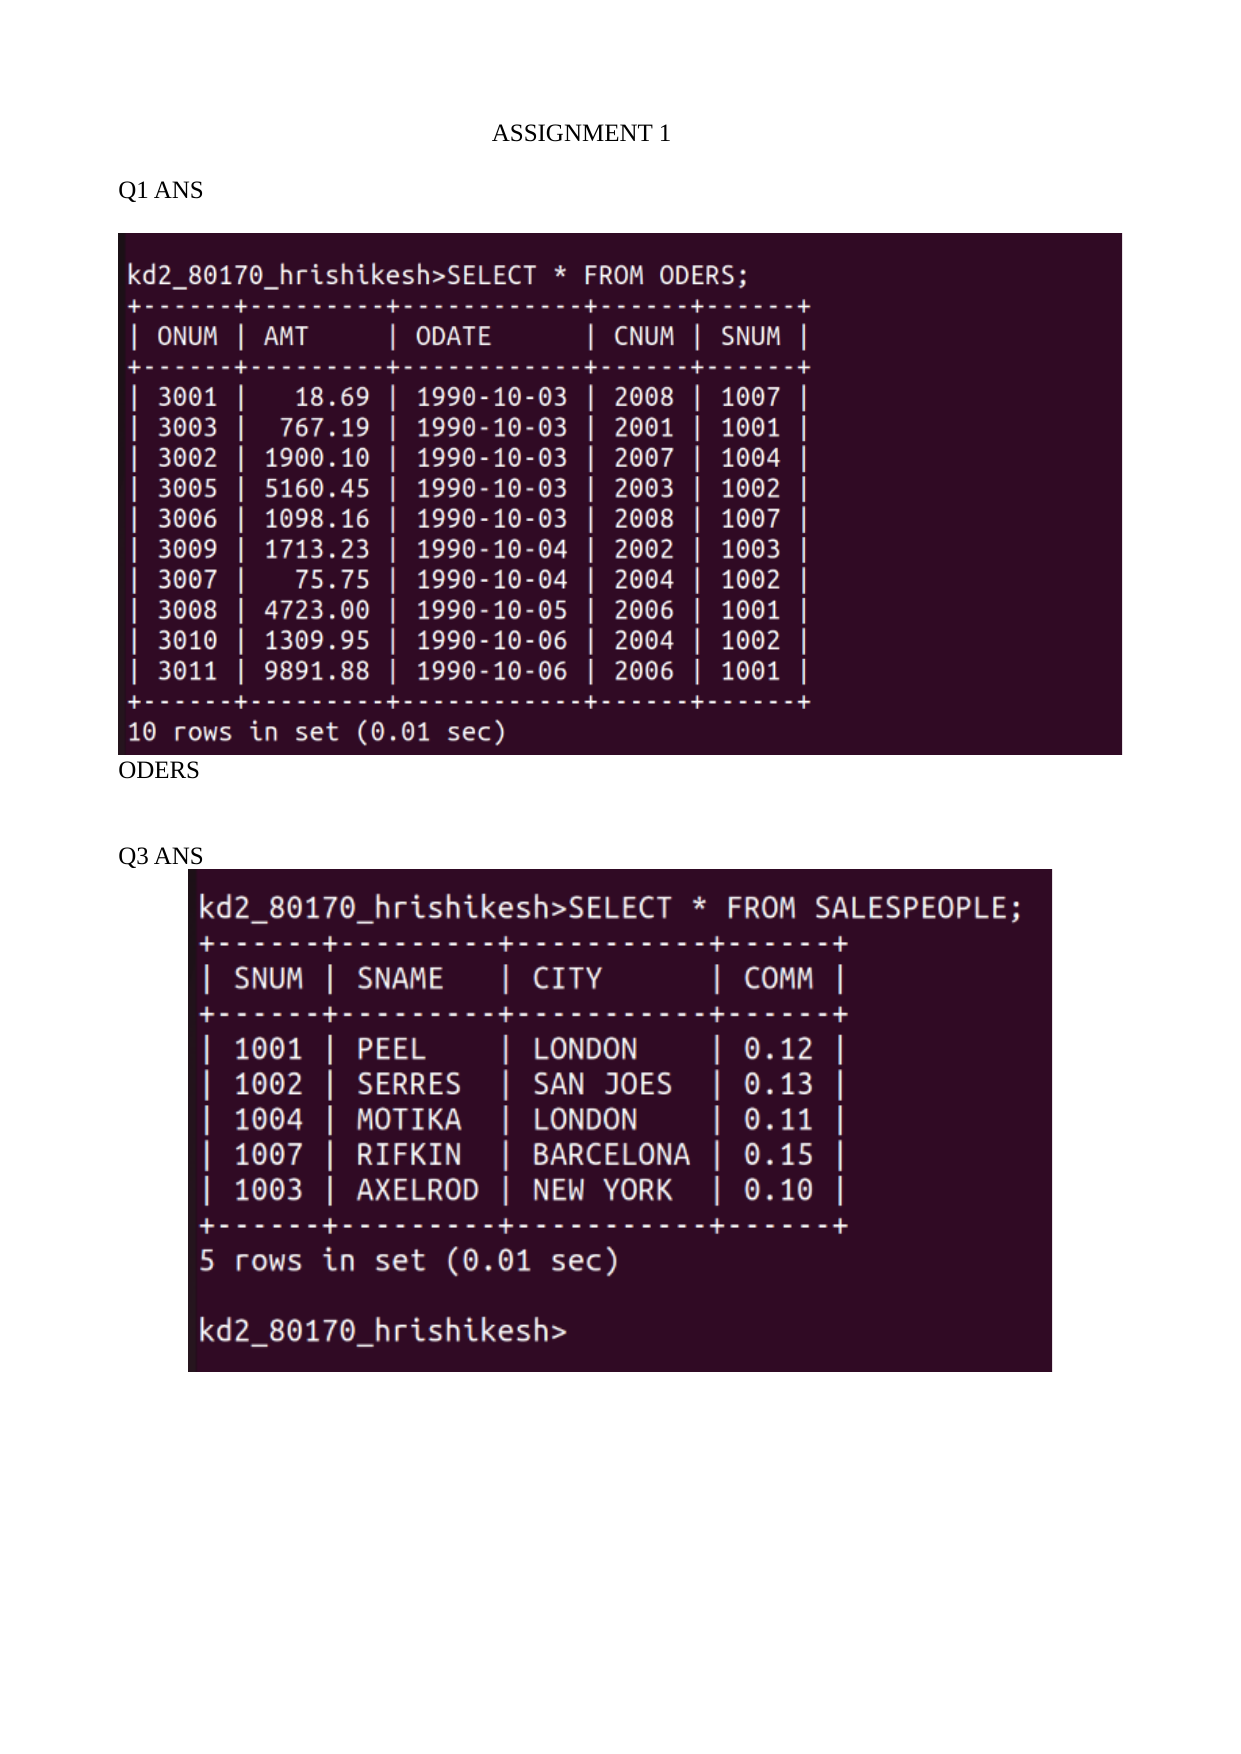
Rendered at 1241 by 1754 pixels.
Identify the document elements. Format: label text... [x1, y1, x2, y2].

picture [118, 233, 1123, 755]
text Q3 ANS [118, 841, 1122, 870]
text ASSIGNMENT 1 [118, 118, 1122, 147]
picture [188, 869, 1053, 1372]
text Q1 ANS [118, 176, 1122, 204]
text ODERS [118, 755, 1122, 783]
